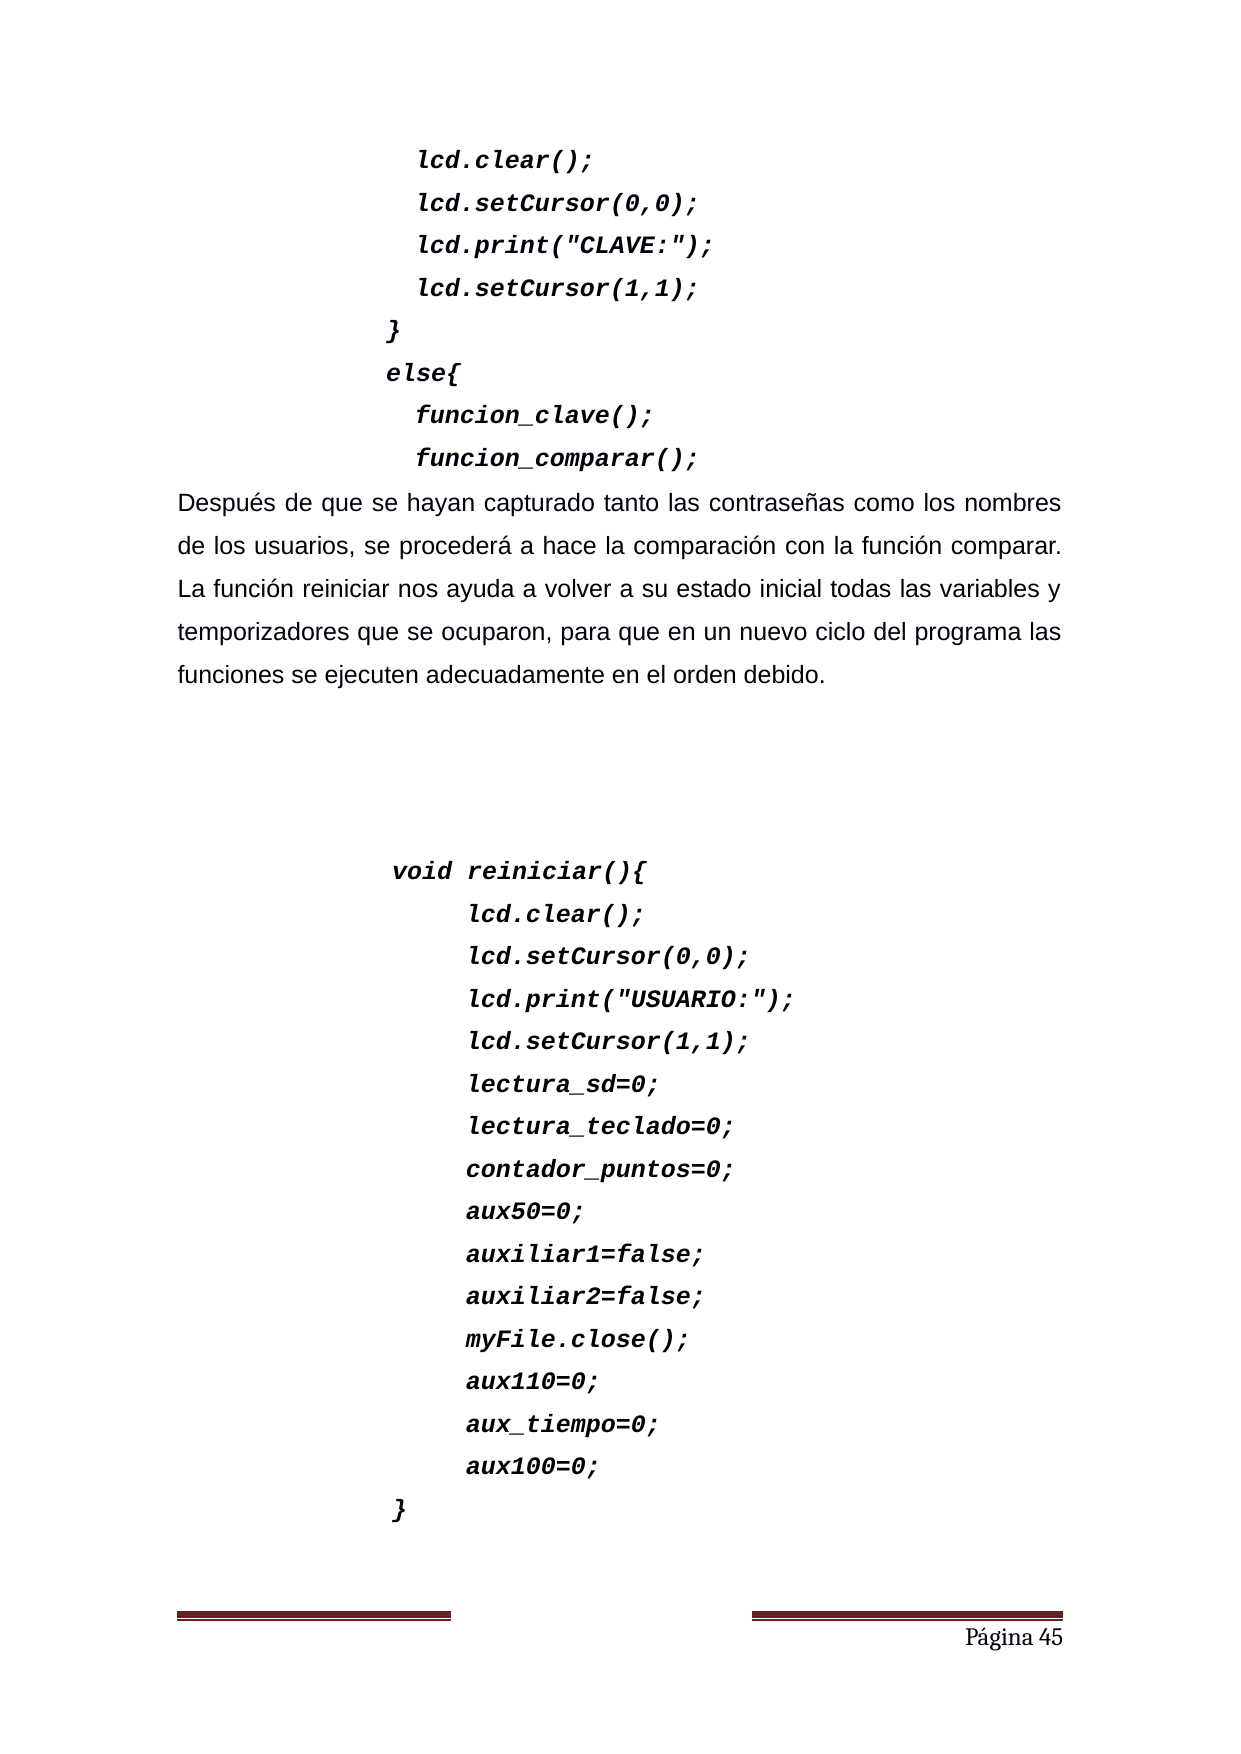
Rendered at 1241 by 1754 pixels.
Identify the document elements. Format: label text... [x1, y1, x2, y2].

text else{ [177, 360, 1063, 388]
text lcd.setCursor(1,1); [177, 275, 1063, 303]
text lcd.setCursor(0,0); [177, 190, 1063, 218]
text funcion_clave(); [177, 403, 1063, 431]
text Después de que se hayan capturado tanto las contraseñas como los nombres de los usuarios, se procederá a hace la comparación con la función comparar. La función reiniciar nos ayuda a volver a su estado inicial todas las variables y temporizadores que se ocuparon, para que en un nuevo ciclo del programa las funciones se ejecuten adecuadamente en el orden debido. [177, 488, 1063, 689]
text funcion_comparar(); [177, 445, 1063, 473]
text lcd.print("CLAVE:"); [177, 233, 1063, 261]
text } [177, 318, 1063, 346]
text lcd.clear(); [177, 148, 1063, 176]
